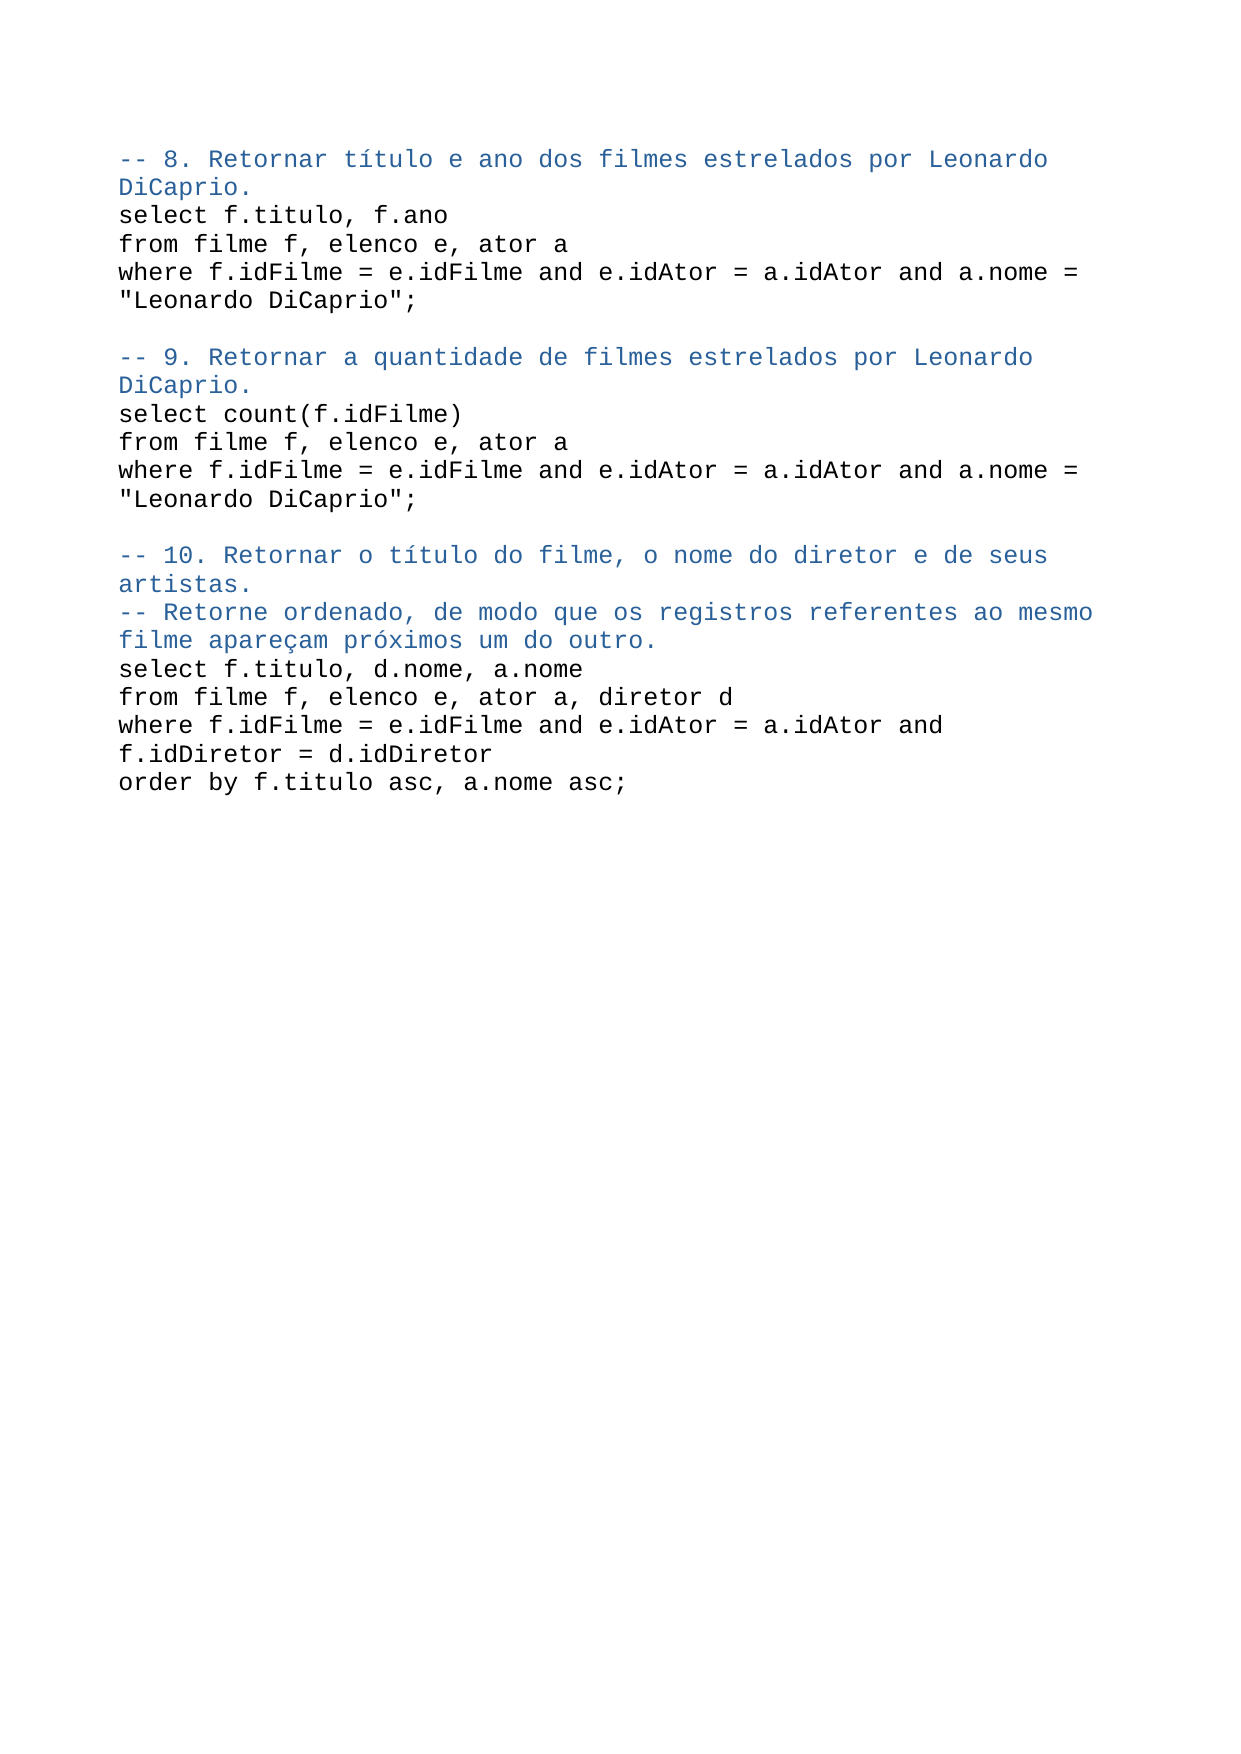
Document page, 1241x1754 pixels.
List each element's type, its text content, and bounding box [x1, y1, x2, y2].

text from filme f, elenco e, ator a [118, 231, 1122, 260]
text -- 8. Retornar título e ano dos filmes estrelados por Leonardo DiCaprio. [118, 146, 1122, 203]
text -- 10. Retornar o título do filme, o nome do diretor e de seus artistas. [118, 543, 1122, 600]
text select f.titulo, d.nome, a.nome [118, 656, 1122, 685]
text where f.idFilme = e.idFilme and e.idAtor = a.idAtor and a.nome = "Leonardo DiCaprio"; [118, 260, 1122, 316]
text where f.idFilme = e.idFilme and e.idAtor = a.idAtor and f.idDiretor = d.idDiretor [118, 713, 1122, 770]
text -- 9. Retornar a quantidade de filmes estrelados por Leonardo DiCaprio. [118, 345, 1122, 401]
text from filme f, elenco e, ator a, diretor d [118, 685, 1122, 713]
text select count(f.idFilme) [118, 401, 1122, 430]
text select f.titulo, f.ano [118, 203, 1122, 231]
text from filme f, elenco e, ator a [118, 430, 1122, 458]
text where f.idFilme = e.idFilme and e.idAtor = a.idAtor and a.nome = "Leonardo DiCaprio"; [118, 458, 1122, 515]
text -- Retorne ordenado, de modo que os registros referentes ao mesmo filme apareçam próximos um do outro. [118, 600, 1122, 656]
text order by f.titulo asc, a.nome asc; [118, 770, 1122, 798]
